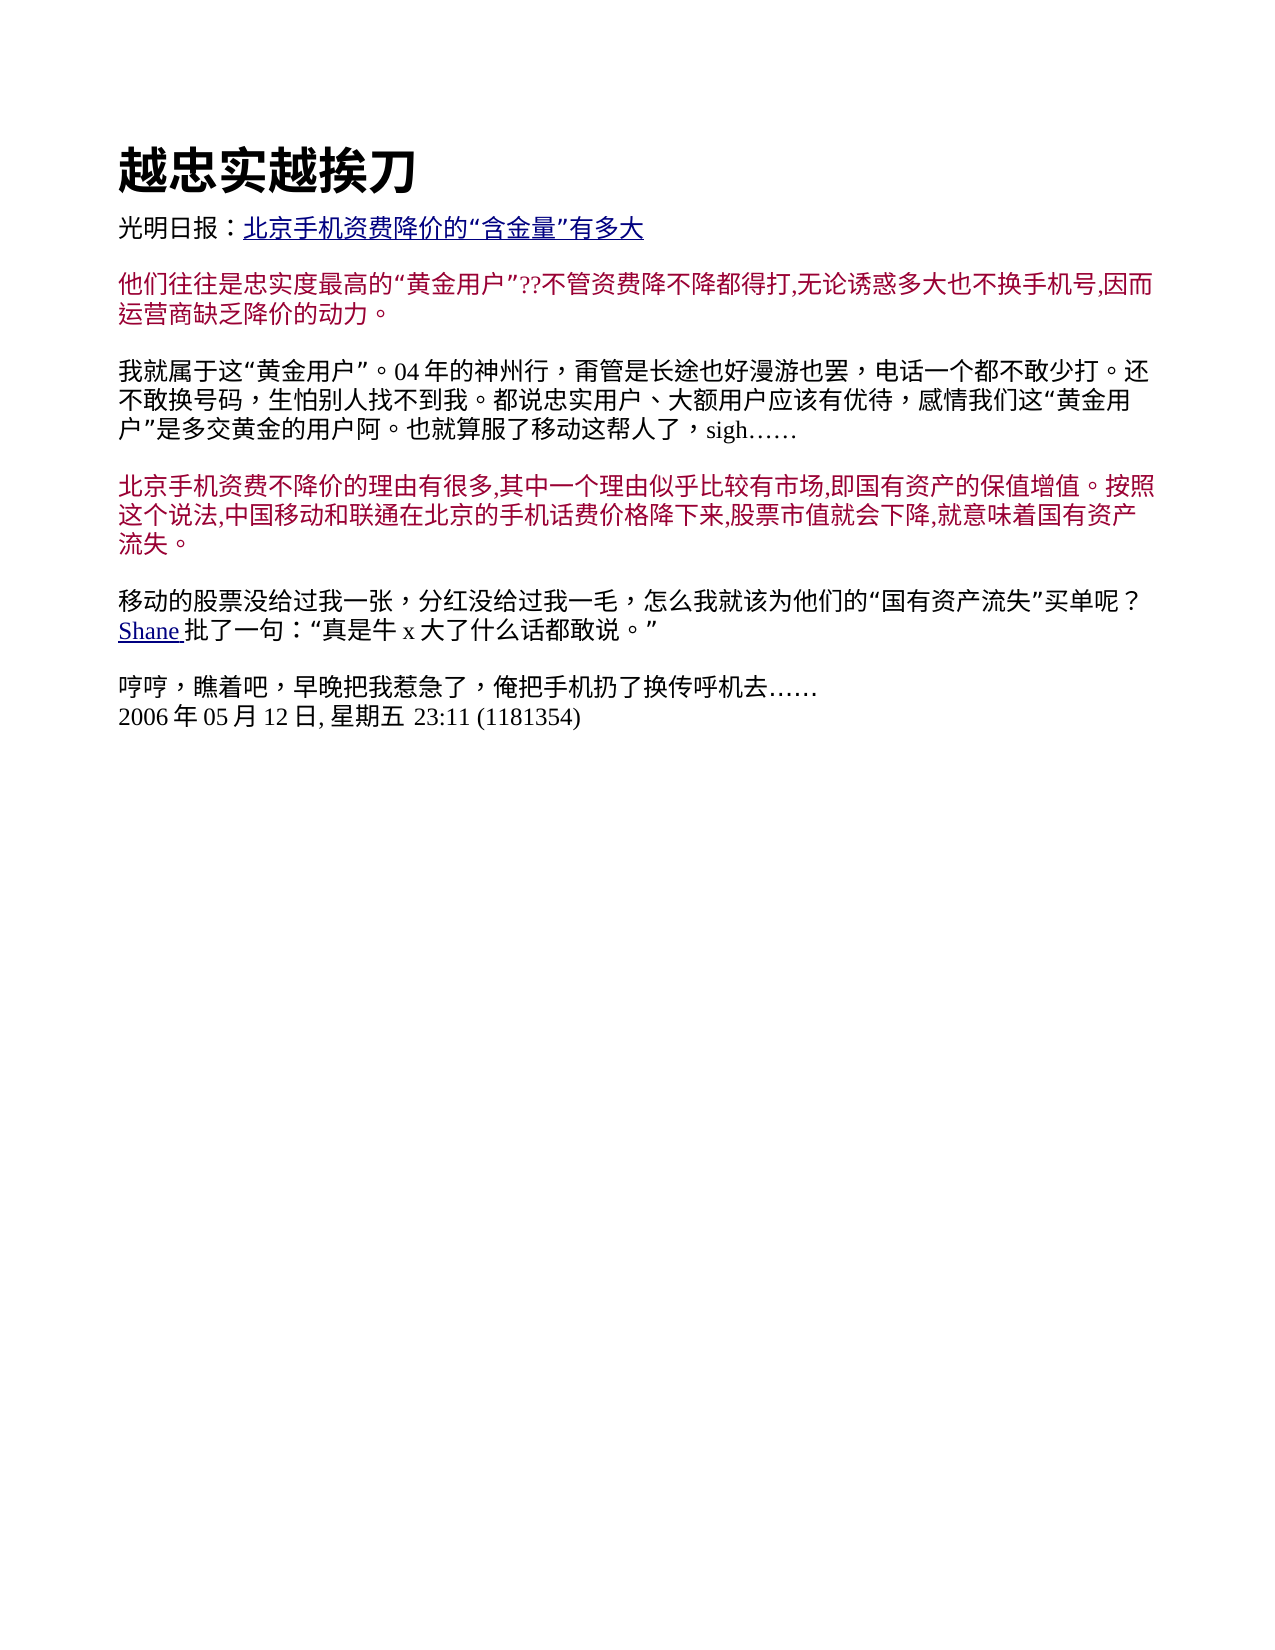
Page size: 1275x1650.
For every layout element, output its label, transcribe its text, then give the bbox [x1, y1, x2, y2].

text 2006年05月12日, 星期五 23:11 (1181354) [118, 702, 1157, 732]
subtitle 越忠实越挨刀 [118, 143, 1157, 201]
text 光明日报：北京手机资费降价的“含金量”有多大 他们往往是忠实度最高的“黄金用户”??不管资费降不降都得打,无论诱惑多大也不换手机号,因而运营商缺乏降价的动力。 我就属于这“黄金用户”。04年的神州行，甭管是长途也好漫游也罢，电话一个都不敢少打。还不敢换号码，生怕别人找不到我。都说忠实用户、大额用户应该有优待，感情我们这“黄金用户”是多交黄金的用户阿。也就算服了移动这帮人了，sigh…… 北京手机资费不降价的理由有很多,其中一个理由似乎比较有市场,即国有资产的保值增值。按照这个说法,中国移动和联通在北京的手机话费价格降下来,股票市值就会下降,就意味着国有资产流失。 移动的股票没给过我一张，分红没给过我一毛，怎么我就该为他们的“国有资产流失”买单呢？Shane批了一句：“真是牛x大了什么话都敢说。” 哼哼，瞧着吧，早晚把我惹急了，俺把手机扔了换传呼机去…… [118, 214, 1157, 702]
